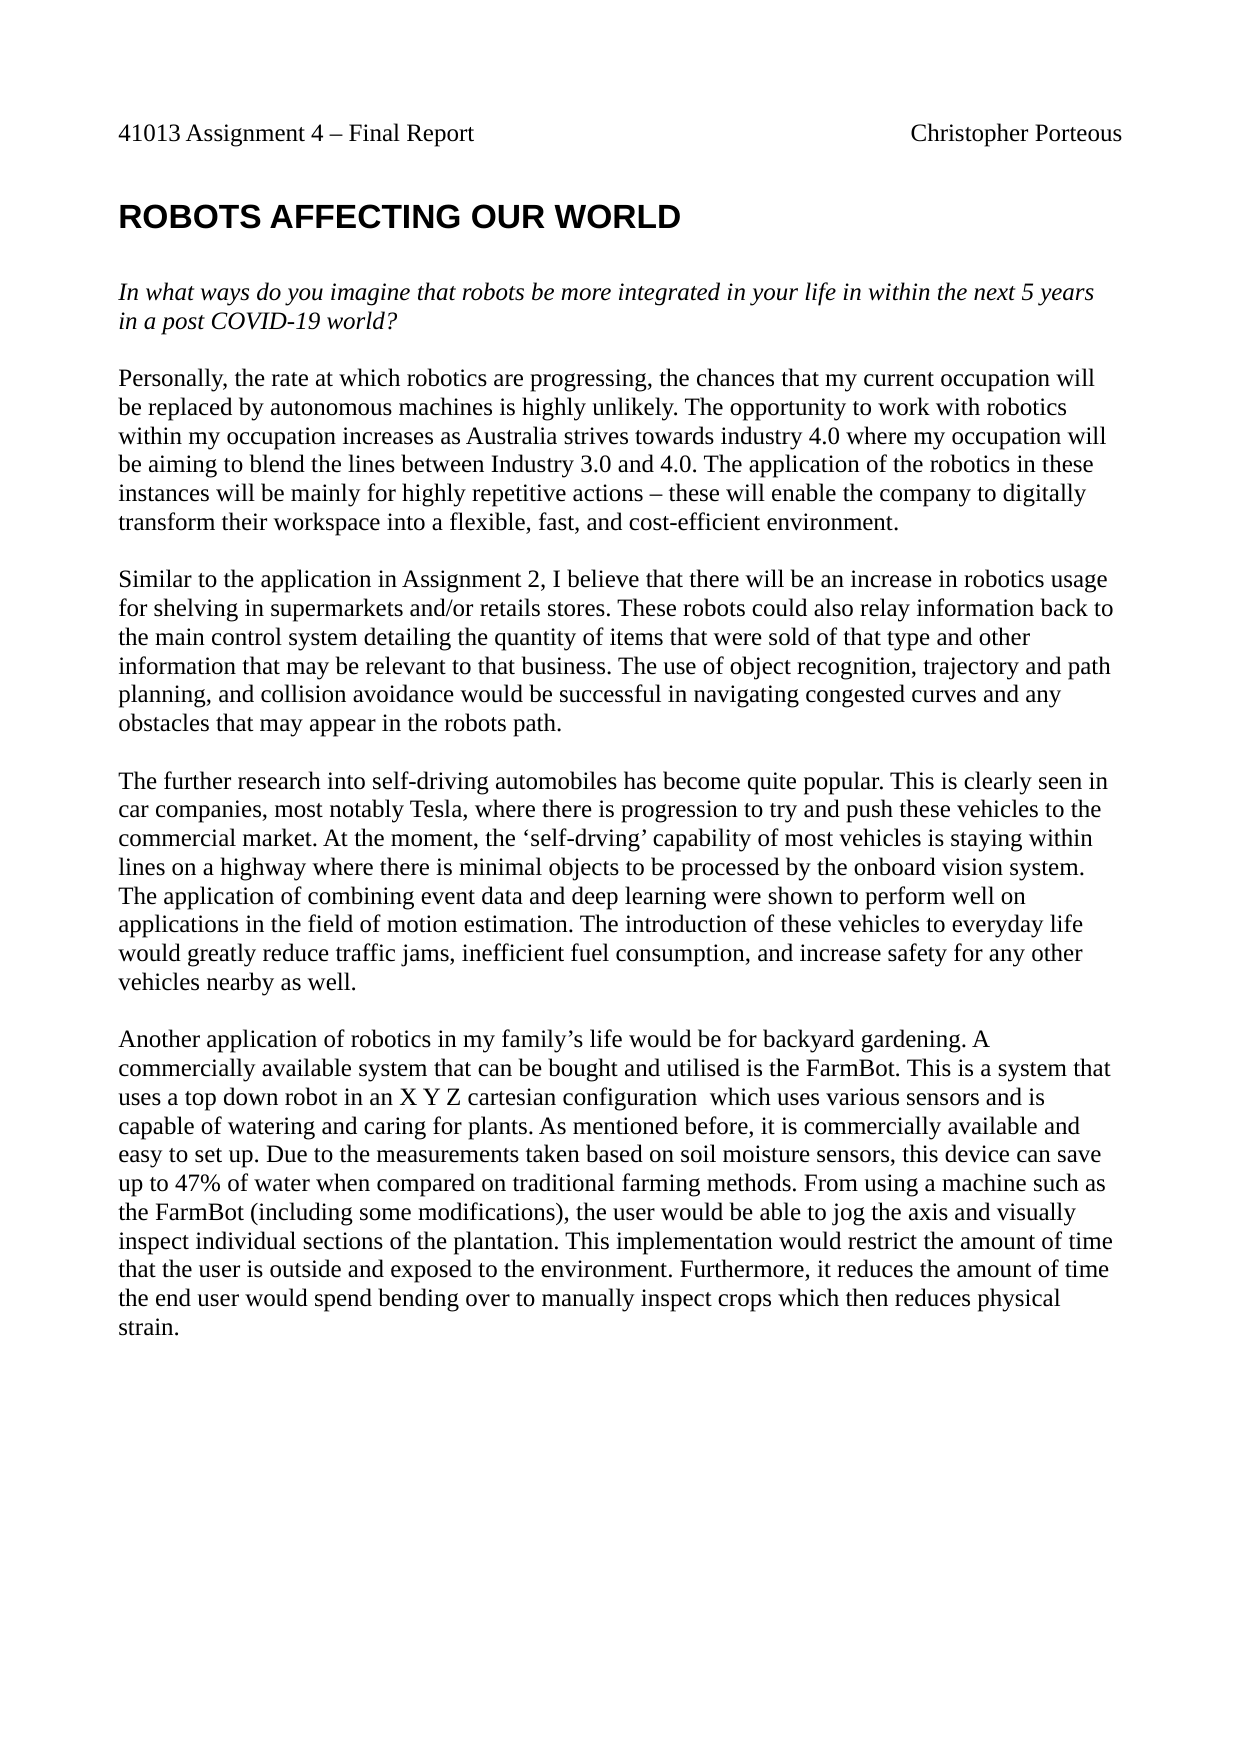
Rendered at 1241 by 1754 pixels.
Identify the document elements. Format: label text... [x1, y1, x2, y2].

text The further research into self-driving automobiles has become quite popular. This is clearly seen in car companies, most notably Tesla, where there is progression to try and push these vehicles to the commercial market. At the moment, the ‘self-drving’ capability of most vehicles is staying within lines on a highway where there is minimal objects to be processed by the onboard vision system. The application of combining event data and deep learning were shown to perform well on applications in the field of motion estimation. The introduction of these vehicles to everyday life would greatly reduce traffic jams, inefficient fuel consumption, and increase safety for any other vehicles nearby as well. [118, 766, 1122, 996]
text Another application of robotics in my family’s life would be for backyard gardening. A commercially available system that can be bought and utilised is the FarmBot. This is a system that uses a top down robot in an X Y Z cartesian configuration which uses various sensors and is capable of watering and caring for plants. As mentioned before, it is commercially available and easy to set up. Due to the measurements taken based on soil moisture sensors, this device can save up to 47% of water when compared on traditional farming methods. From using a machine such as the FarmBot (including some modifications), the user would be able to jog the axis and visually inspect individual sections of the plantation. This implementation would restrict the amount of time that the user is outside and exposed to the environment. Furthermore, it reduces the amount of time the end user would spend bending over to manually inspect crops which then reduces physical strain. [118, 1024, 1122, 1341]
text Personally, the rate at which robotics are progressing, the chances that my current occupation will be replaced by autonomous machines is highly unlikely. The opportunity to work with robotics within my occupation increases as Australia strives towards industry 4.0 where my occupation will be aiming to blend the lines between Industry 3.0 and 4.0. The application of the robotics in these instances will be mainly for highly repetitive actions – these will enable the company to digitally transform their workspace into a flexible, fast, and cost-efficient environment. [118, 363, 1122, 536]
text Similar to the application in Assignment 2, I believe that there will be an increase in robotics usage for shelving in supermarkets and/or retails stores. These robots could also relay information back to the main control system detailing the quantity of items that were sold of that type and other information that may be relevant to that business. The use of object recognition, trajectory and path planning, and collision avoidance would be successful in navigating congested curves and any obstacles that may appear in the robots path. [118, 564, 1122, 737]
subtitle ROBOTS AFFECTING OUR WORLD [118, 197, 1122, 236]
text In what ways do you imagine that robots be more integrated in your life in within the next 5 years in a post COVID-19 world? [118, 277, 1122, 334]
